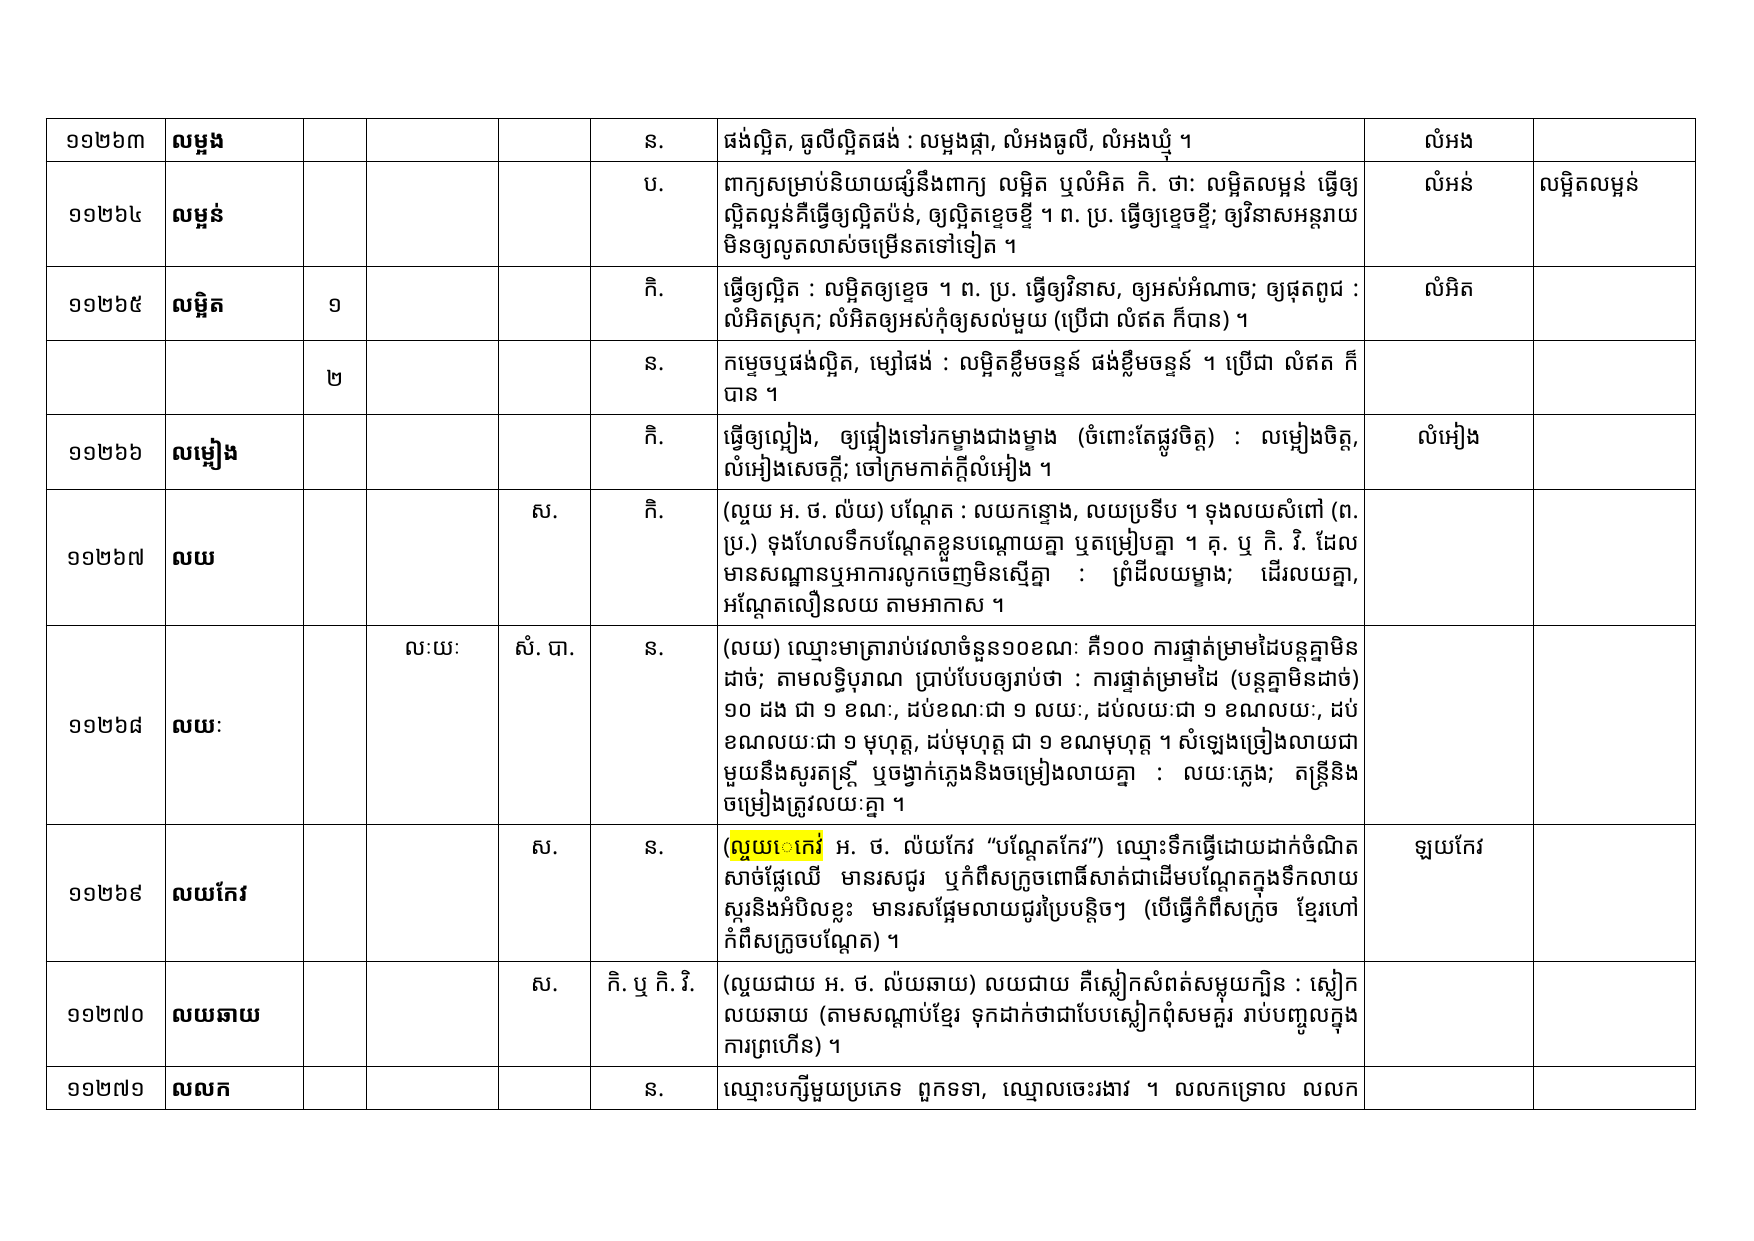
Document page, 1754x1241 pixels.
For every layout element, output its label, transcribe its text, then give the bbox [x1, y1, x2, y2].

table_cell [367, 825, 498, 961]
table_cell លៈយៈ [367, 626, 498, 824]
table_cell [499, 119, 590, 161]
table_cell ន. [591, 341, 717, 414]
table_cell [1365, 962, 1533, 1066]
table_cell [499, 162, 590, 266]
table_cell ១១២៦៦ [47, 415, 165, 488]
table_cell លម្អន់ [166, 162, 303, 266]
table_cell [1534, 341, 1695, 414]
table_cell ឡយ​កែវ [1365, 825, 1533, 961]
table_cell [1534, 626, 1695, 824]
table_cell [1534, 490, 1695, 625]
table_cell លយឆាយ [166, 962, 303, 1066]
table_cell លយៈ [166, 626, 303, 824]
table_cell [367, 162, 498, 266]
table_cell (ល្ចយជាយ អ. ថ. ល៉យឆាយ) លយ​ជាយ គឺ​ស្លៀក​សំពត់​សម្លុយ​ក្បិន : ស្លៀក​លយ​ឆាយ (តាម​សណ្តាប់​ខ្មែរ ទុក​ដាក់​ថា​ជា​បែប​ស្លៀក​ពុំ​សម​គួរ រាប់​បញ្ចូល​ក្នុង​ការ​ព្រហើន) ។ [718, 962, 1364, 1066]
table_cell [1534, 119, 1695, 161]
table_cell [166, 341, 303, 414]
table_cell ១១២៦៩ [47, 825, 165, 961]
table_cell ប. [591, 162, 717, 266]
table_cell [499, 415, 590, 488]
table_cell [304, 490, 366, 625]
table_cell សំ. បា. [499, 626, 590, 824]
table_cell [304, 825, 366, 961]
table_cell ១១២៧១ [47, 1067, 165, 1109]
table_cell ន. [591, 119, 717, 161]
table_cell ន. [591, 626, 717, 824]
table_cell [304, 415, 366, 488]
table_cell [499, 341, 590, 414]
table_cell [367, 267, 498, 340]
table_cell [367, 490, 498, 625]
table_cell [367, 119, 498, 161]
table_cell ១១២៦៧ [47, 490, 165, 625]
table_cell [367, 341, 498, 414]
table_cell ធ្វើ​ឲ្យ​ល្អៀង, ឲ្យ​ផ្អៀង​ទៅ​រក​ម្ខាង​ជាង​ម្ខាង (ចំពោះ​តែ​ផ្លូវ​ចិត្ត) : លម្អៀង​ចិត្ត, លំអៀង​សេចក្ដី; ចៅក្រម​កាត់​ក្ដី​លំអៀង ។ [718, 415, 1364, 488]
table_cell ផង់​ល្អិត, ធូលី​ល្អិត​ផង់ : លម្អង​ផ្កា, លំអង​ធូលី, លំអង​ឃ្មុំ ។ [718, 119, 1364, 161]
table_cell ន. [591, 1067, 717, 1109]
table_cell លំអៀង [1365, 415, 1533, 488]
table_cell ន. [591, 825, 717, 961]
table_cell លយ​កែវ [166, 825, 303, 961]
table_cell [367, 415, 498, 488]
table_cell [304, 119, 366, 161]
table_cell [304, 162, 366, 266]
table_cell [1534, 415, 1695, 488]
table_cell លំអង [1365, 119, 1533, 161]
table_cell [1365, 490, 1533, 625]
table_cell ១ [304, 267, 366, 340]
table_cell [1534, 267, 1695, 340]
table_cell [47, 341, 165, 414]
table_cell លម្អិត​លម្អន់ [1534, 162, 1695, 266]
table_cell កម្ទេច​ឬ​ផង់​ល្អិត, ម្សៅ​ផង់ : លម្អិត​ខ្លឹម​ចន្ទន៍ ផង់​ខ្លឹម​ចន្ទន៍ ។ ប្រើ​ជា លំឥត ក៏​បាន ។ [718, 341, 1364, 414]
table_cell ១១២៦៥ [47, 267, 165, 340]
table_cell [304, 626, 366, 824]
table_cell ស. [499, 825, 590, 961]
table_cell កិ. [591, 415, 717, 488]
table_cell ស. [499, 962, 590, 1066]
table_cell ស. [499, 490, 590, 625]
table_cell លម្អង [166, 119, 303, 161]
table_cell ១១២៧០ [47, 962, 165, 1066]
table_cell ធ្វើ​ឲ្យ​ល្អិត : លម្អិត​ឲ្យ​ខ្ទេច ។ ព. ប្រ. ធ្វើ​ឲ្យ​វិនាស, ឲ្យ​អស់​អំណាច; ឲ្យ​ផុត​ពូជ : លំអិត​ស្រុក; លំអិត​ឲ្យ​អស់​កុំ​ឲ្យ​សល់​មួយ (ប្រើ​ជា លំឥត ក៏​បាន) ។ [718, 267, 1364, 340]
table_cell ២ [304, 341, 366, 414]
table_cell កិ. [591, 490, 717, 625]
table_cell ១១២៦៣ [47, 119, 165, 161]
table_cell ឈ្មោះ​បក្សី​មួយ​ប្រភេទ ពួក​ទទា, ឈ្មោល​ចេះ​រងាវ ។ លលក​ទ្រោល លលក​ឈ្មោល​ក្លា​រងាវ​ខ្ទរ ។ លលក​បរ លលក​ឈ្មោល​ដើរ​ដំណើរ​ក្រទា ពង់ក​ធ្វើ​ងីកងាក​ៗ បញ្ចេញ​សូរ​សព្ទ​រន​ញាប់​រន្ថាន់ កៀង​ញី​ឬ​អួត​ជល់​គ្នា ។ លលក​បូល លលក​បញ្ចេញ​សំឡេង​ឯក​សព្ទ​ផ្ទួន​ពីរ​ៗ​ស្រាល​ៗ​រង្វើល​ៗ ។ [718, 1067, 1364, 1109]
table_cell [367, 1067, 498, 1109]
table_cell [499, 1067, 590, 1109]
table_cell (ល្ចយ អ. ថ. ល៉យ) បណ្តែត : លយ​កន្ទោង, លយ​ប្រទីប ។ ទុង​លយ​សំពៅ (ព. ប្រ.) ទុង​ហែល​ទឹក​បណ្តែត​ខ្លួន​បណ្តោយ​គ្នា ឬ​តម្រៀប​គ្នា ។ គុ. ឬ កិ. វិ. ដែល​មាន​សណ្ឋាន​ឬ​អាការ​លូក​ចេញ​មិន​ស្មើ​គ្នា : ព្រំ​ដី​លយ​ម្ខាង; ដើរ​លយ​គ្នា, អណ្តែត​លឿន​លយ តាម​អាកាស ។ [718, 490, 1364, 625]
table_cell [1534, 1067, 1695, 1109]
table_cell [1534, 825, 1695, 961]
table_cell [304, 962, 366, 1066]
table_cell លលក [166, 1067, 303, 1109]
table_cell [367, 962, 498, 1066]
table_cell លម្អិត [166, 267, 303, 340]
table_cell កិ. [591, 267, 717, 340]
table_cell លំអិត [1365, 267, 1533, 340]
table_cell ១១២៦៤ [47, 162, 165, 266]
table_cell [1365, 1067, 1533, 1109]
table_cell កិ. ឬ កិ. វិ. [591, 962, 717, 1066]
table_cell [499, 267, 590, 340]
table_cell [1365, 626, 1533, 824]
table_cell ពាក្យ​សម្រាប់​និយាយ​ផ្សំ​នឹង​ពាក្យ លម្អិត ឬ​លំអិត កិ. ថា: លម្អិត​លម្អន់ ធ្វើ​ឲ្យ​ល្អិត​ល្អន់​គឺ​ធ្វើ​ឲ្យ​ល្អិត​ប៉ន់, ឲ្យ​ល្អិត​ខ្ទេច​ខ្ទី ។ ព. ប្រ. ធ្វើ​ឲ្យ​ខ្ទេច​ខ្ទី; ឲ្យ​វិនាស​អន្តរាយ​មិន​ឲ្យ​លូត​លាស់​ចម្រើន​ត​ទៅ​ទៀត ។ [718, 162, 1364, 266]
table_cell ១១២៦៨ [47, 626, 165, 824]
table_cell លយ [166, 490, 303, 625]
table_cell [304, 1067, 366, 1109]
table_cell (លយ) ឈ្មោះ​មាត្រា​រាប់​វេលា​ចំនួន​១០​ខណៈ គឺ​១០០ ការ​ផ្ទាត់​ម្រាម​ដៃ​បន្ត​គ្នា​មិន​ដាច់; តាម​លទ្ធិ​បុរាណ ប្រាប់​បែប​ឲ្យ​រាប់​ថា : ការ​ផ្ទាត់​ម្រាម​ដៃ (បន្ត​គ្នា​មិន​ដាច់) ១០ ដង ជា ១ ខណៈ, ដប់​ខណៈ​ជា ១ លយៈ, ដប់​លយៈ​ជា ១ ខណ​លយៈ, ដប់​ខណ​លយៈ​ជា ១ មុហុត្ត, ដប់​មុហុត្ត ជា ១ ខណ​មុហុត្ត ។ សំឡេង​ច្រៀង​លាយ​ជា​មួយ​នឹង​សូរ​តន្រ្តី ឬ​ចង្វាក់​ភ្លេង​និង​ចម្រៀង​លាយ​គ្នា : លយៈ​ភ្លេង; តន្រ្តី​និង​ចម្រៀង​ត្រូវ​លយៈ​គ្នា ។ [718, 626, 1364, 824]
table_cell លំអន់ [1365, 162, 1533, 266]
table_cell [1534, 962, 1695, 1066]
table_cell លម្អៀង [166, 415, 303, 488]
table_cell [1365, 341, 1533, 414]
table_cell (ល្ចយ​េកេវ់ អ. ថ. ល៉យ​កែវ “បណ្តែត​កែវ”) ឈ្មោះ​ទឹក​ធ្វើ​ដោយ​ដាក់​ចំណិត​សាច់​ផ្លែ​ឈើ មាន​រស​ជូរ ឬ​កំពឹស​ក្រូច​ពោធិ៍សាត់​ជា​ដើម​បណ្តែត​ក្នុង​ទឹក​លាយ​ស្ករ​និង​អំបិល​ខ្លះ មាន​រស​ផ្អែម​លាយ​ជូរ​ប្រៃ​បន្តិច​ៗ (បើ​ធ្វើ​កំពឹស​ក្រូច ខ្មែរ​ហៅ កំពឹស​ក្រូច​បណ្តែត) ។ [718, 825, 1364, 961]
